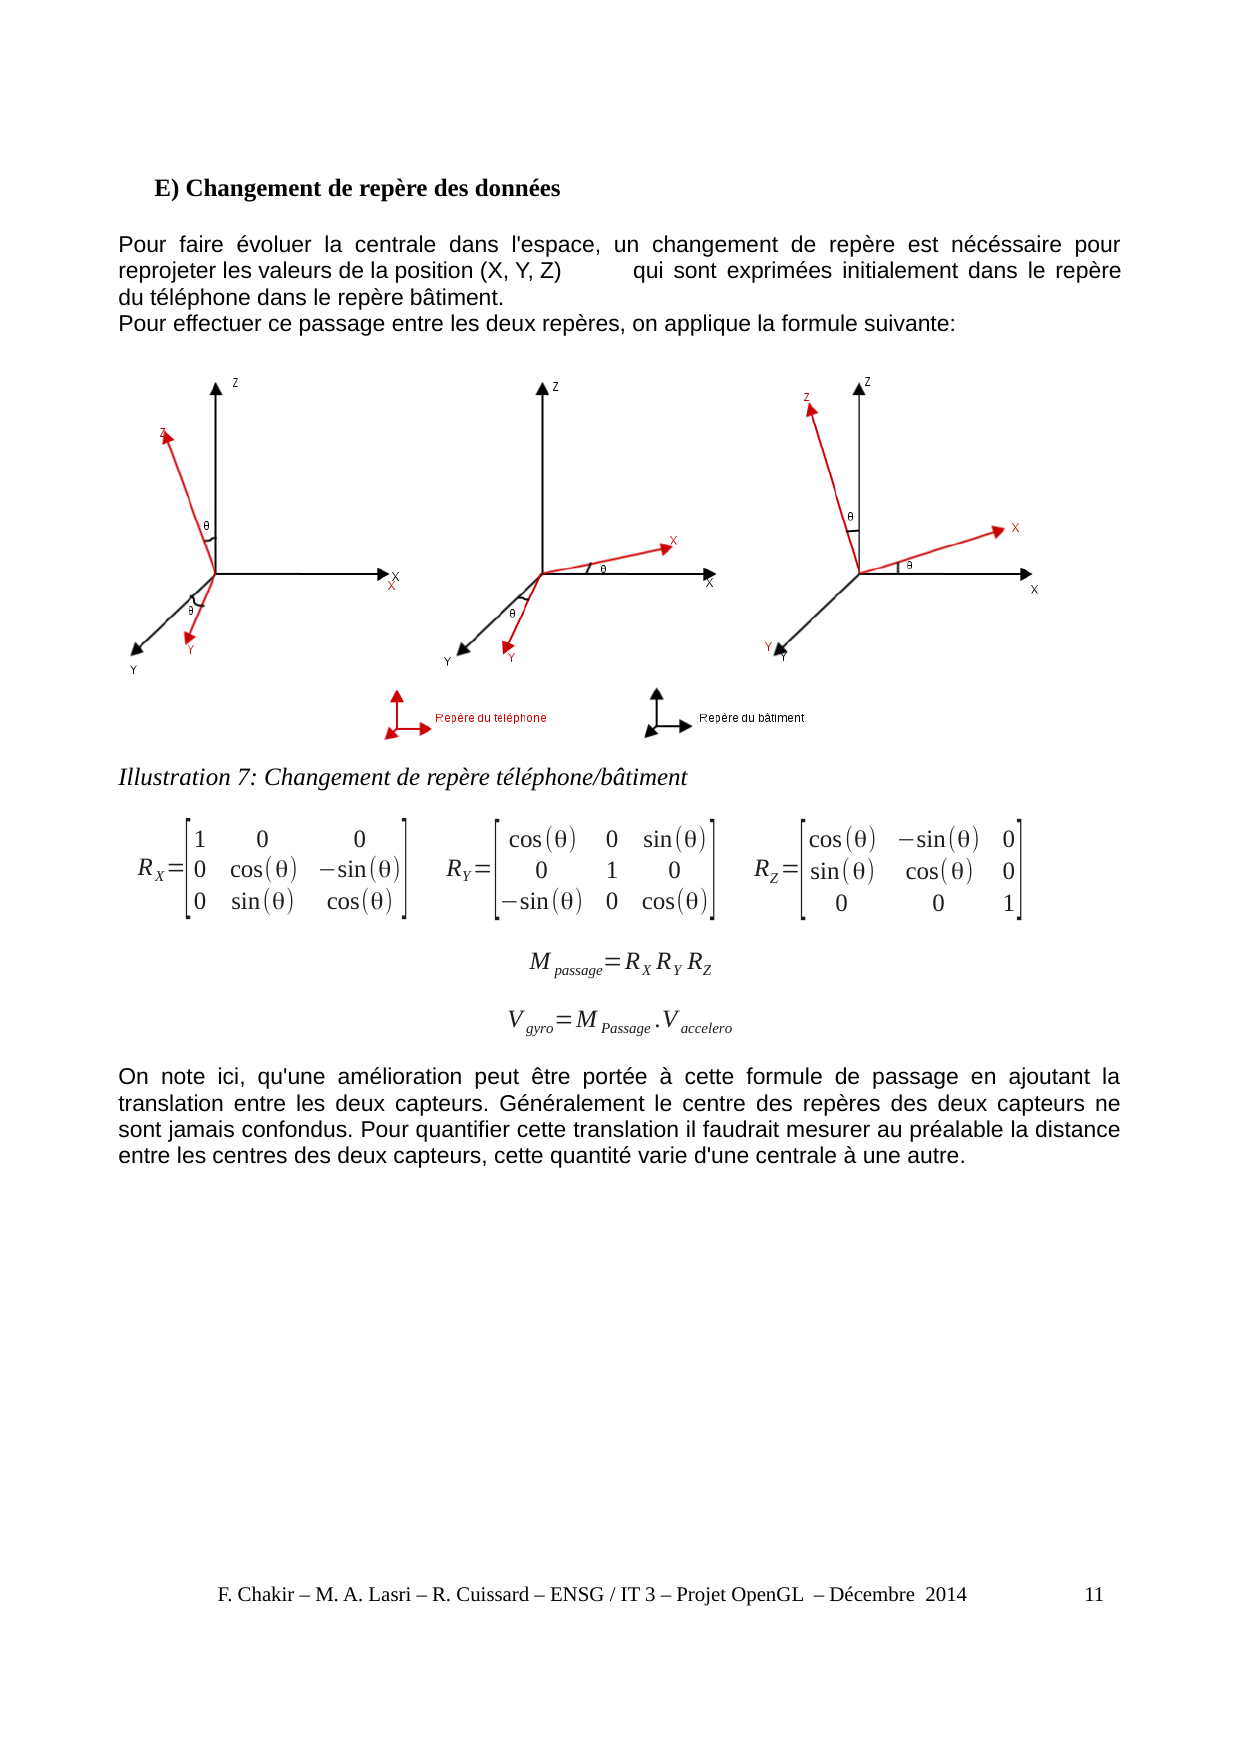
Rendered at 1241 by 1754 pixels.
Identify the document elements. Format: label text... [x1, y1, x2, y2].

list Pour effectuer ce passage entre les deux repères, on applique la formule suivante: [118, 310, 1122, 336]
list E) Changement de repère des données [81, 173, 1122, 202]
list Pour faire évoluer la centrale dans l'espace, un changement de repère est nécéssaire pour reprojeter les valeurs de la position (X, Y, Z) qui sont exprimées initialement dans le repère du téléphone dans le repère bâtiment. [118, 231, 1122, 310]
list On note ici, qu'une amélioration peut être portée à cette formule de passage en ajoutant la translation entre les deux capteurs. Généralement le centre des repères des deux capteurs ne sont jamais confondus. Pour quantifier cette translation il faudrait mesurer au préalable la distance entre les centres des deux capteurs, cette quantité varie d'une centrale à une autre. [118, 1063, 1122, 1168]
text Illustration 7: Changement de repère téléphone/bâtiment [118, 763, 1122, 791]
picture [118, 375, 1123, 763]
